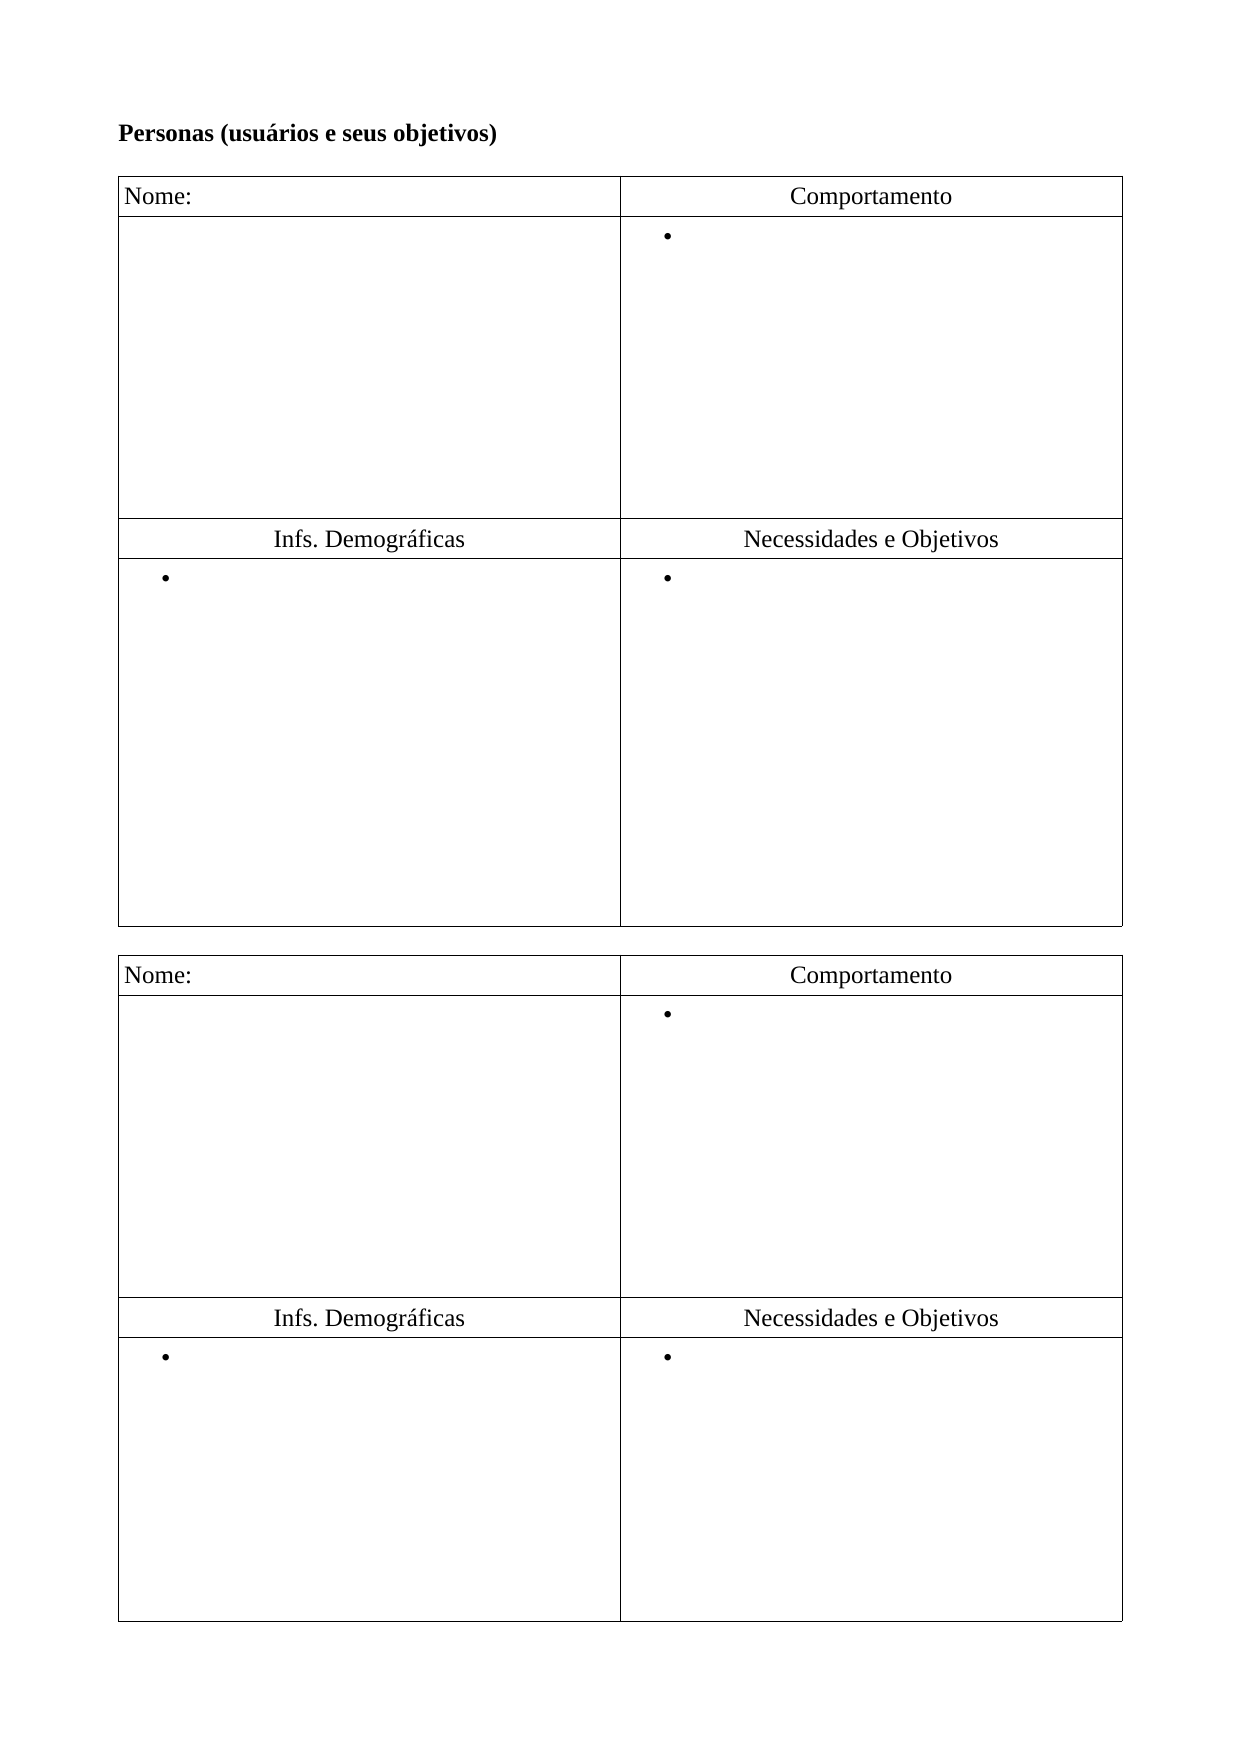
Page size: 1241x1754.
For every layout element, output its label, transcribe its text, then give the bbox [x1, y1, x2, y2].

text Personas (usuários e seus objetivos) [118, 118, 1122, 147]
table_cell [119, 1338, 620, 1621]
table_cell [119, 217, 620, 518]
table_header Comportamento [621, 177, 1122, 216]
table_cell Infs. Demográficas [119, 519, 620, 558]
table_cell [119, 559, 620, 926]
table_cell [621, 1338, 1122, 1621]
table_cell Necessidades e Objetivos [621, 519, 1122, 558]
table_header Nome: [119, 177, 620, 216]
table_header Nome: [119, 956, 620, 995]
table_header Comportamento [621, 956, 1122, 995]
table_cell [621, 217, 1122, 518]
table_cell Infs. Demográficas [119, 1298, 620, 1337]
table_cell [621, 559, 1122, 926]
table_cell Necessidades e Objetivos [621, 1298, 1122, 1337]
table_cell [119, 996, 620, 1297]
table_cell [621, 996, 1122, 1297]
